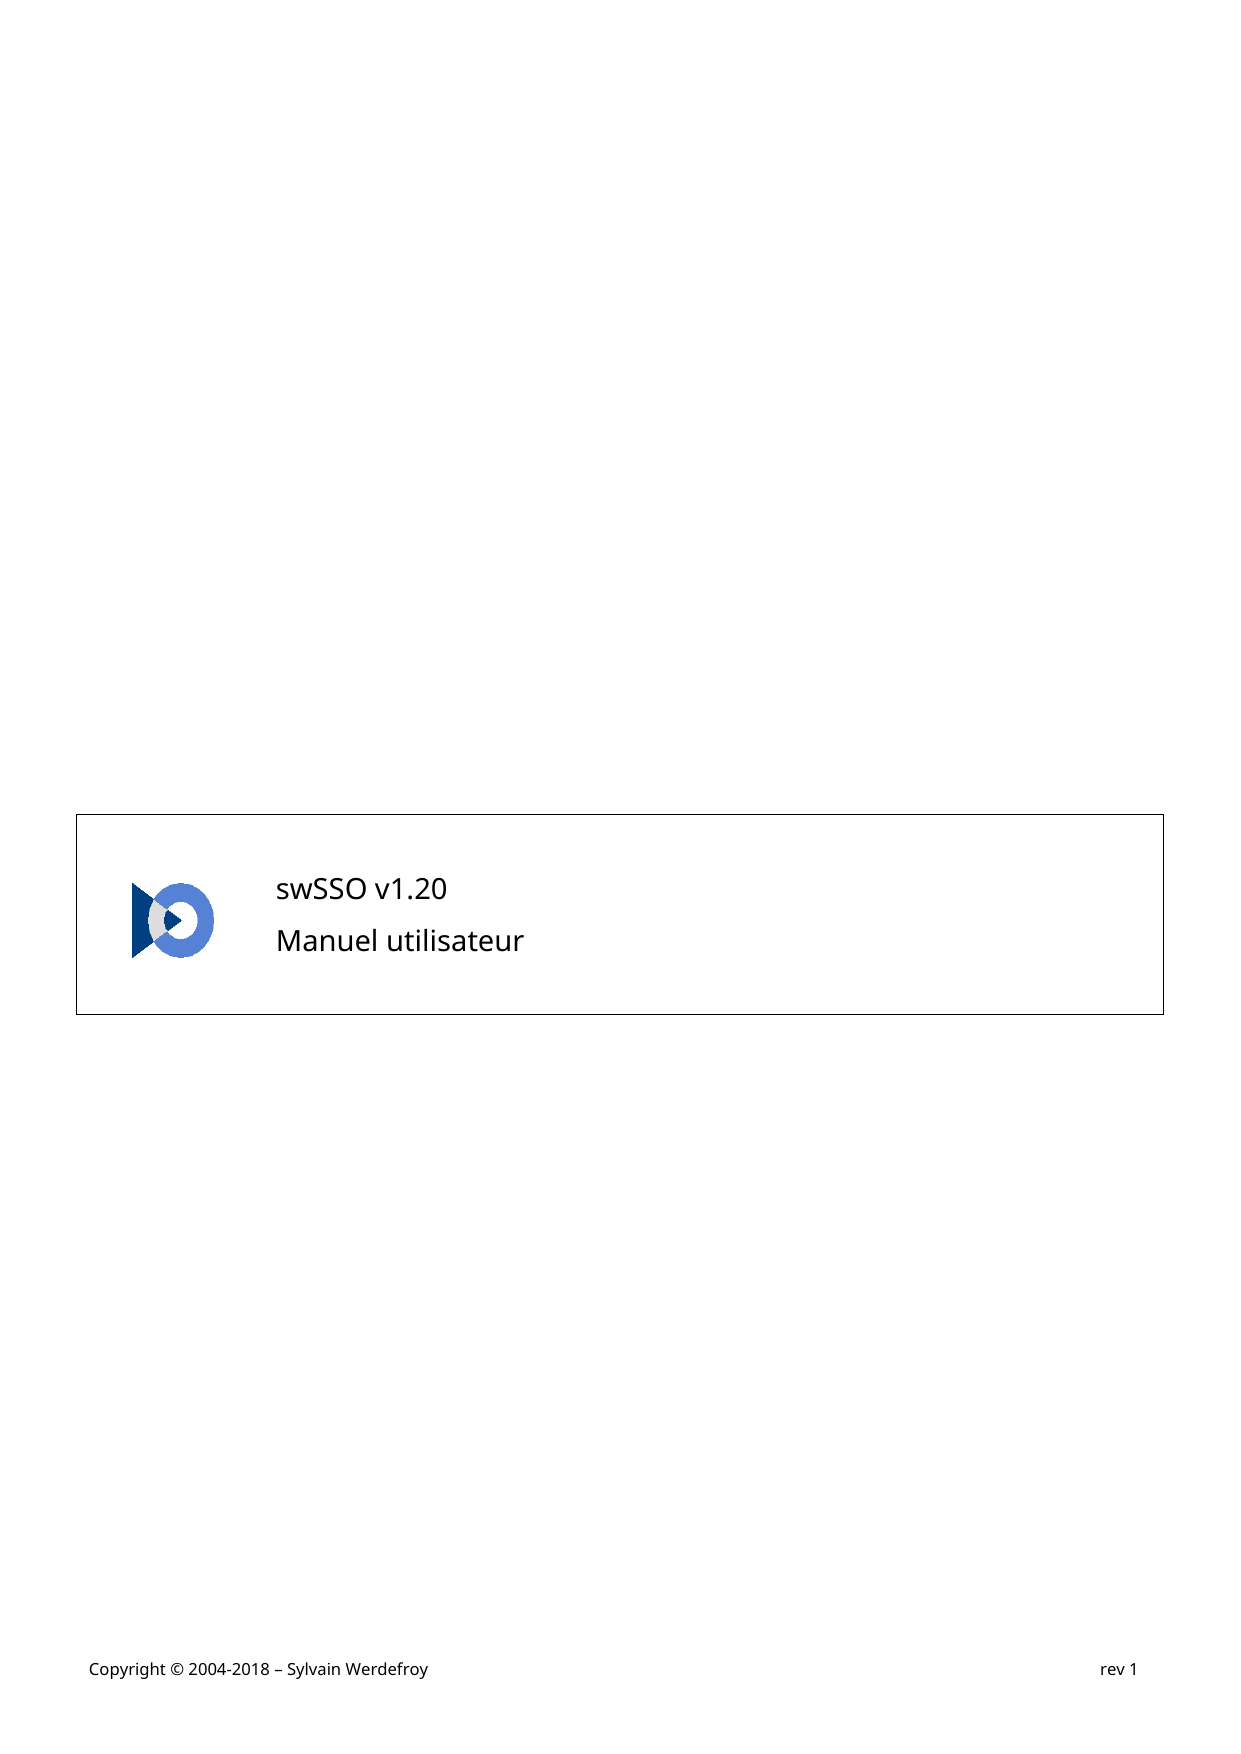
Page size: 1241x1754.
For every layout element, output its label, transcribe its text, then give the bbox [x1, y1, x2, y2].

table_header [988, 815, 1163, 1014]
table_header swSSO v1.20 Manuel utilisateur [260, 815, 988, 1014]
table_header [77, 815, 260, 1014]
picture [123, 873, 222, 968]
